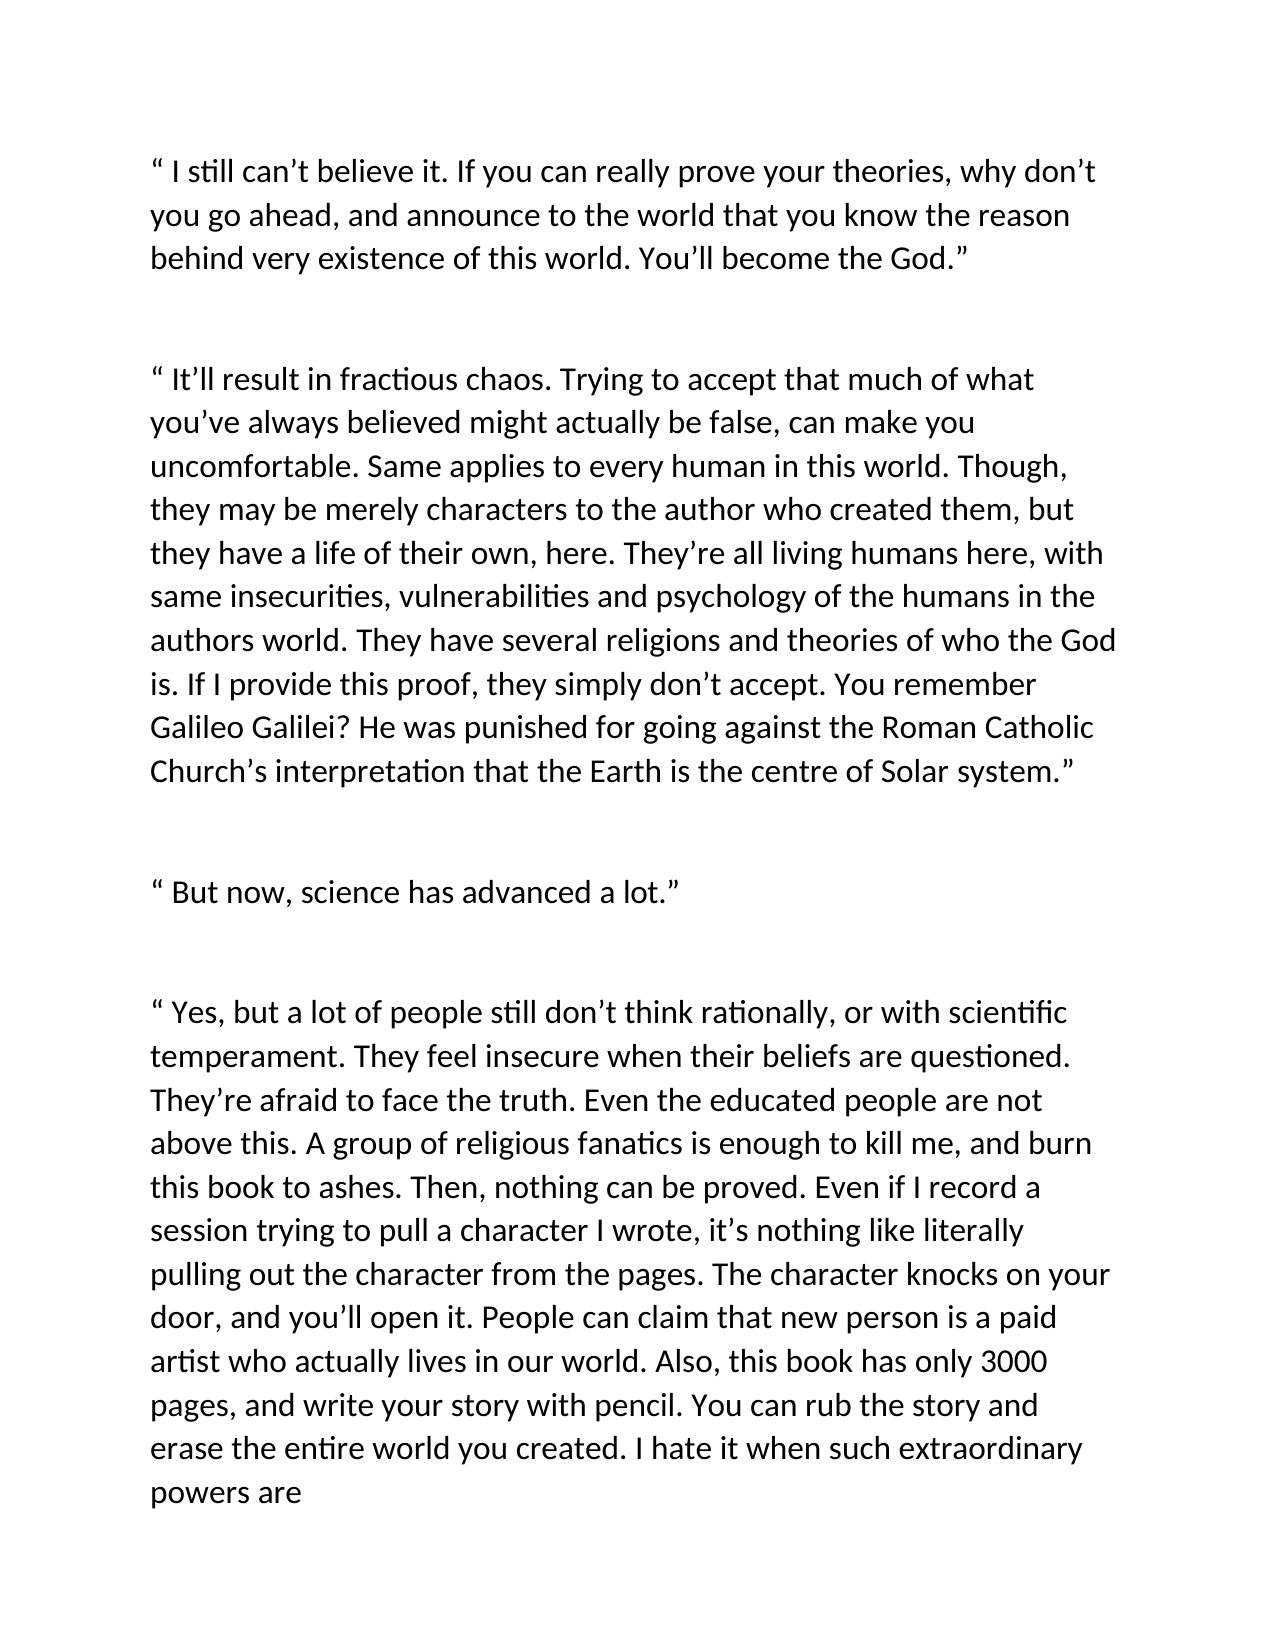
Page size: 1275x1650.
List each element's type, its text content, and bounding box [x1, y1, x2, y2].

text “ It’ll result in fractious chaos. Trying to accept that much of what you’ve always believed might actually be false, can make you uncomfortable. Same applies to every human in this world. Though, they may be merely characters to the author who created them, but they have a life of their own, here. They’re all living humans here, with same insecurities, vulnerabilities and psychology of the humans in the authors world. They have several religions and theories of who the God is. If I provide this proof, they simply don’t accept. You remember Galileo Galilei? He was punished for going against the Roman Catholic Church’s interpretation that the Earth is the centre of Solar system.” [150, 358, 1120, 790]
text “ Yes, but a lot of people still don’t think rationally, or with scientific temperament. They feel insecure when their beliefs are questioned. They’re afraid to face the truth. Even the educated people are not above this. A group of religious fanatics is enough to kill me, and burn this book to ashes. Then, nothing can be proved. Even if I record a [150, 992, 1120, 1206]
text “ But now, science has advanced a lot.” [150, 871, 1162, 911]
text session trying to pull a character I wrote, it’s nothing like literally pulling out the character from the pages. The character knocks on your door, and you’ll open it. People can claim that new person is a paid artist who actually lives in our world. Also, this book has only 3000 pages, and write your story with pencil. You can rub the story and erase the entire world you created. I hate it when such extraordinary powers are [150, 1209, 1120, 1511]
text “ I still can’t believe it. If you can really prove your theories, why don’t you go ahead, and announce to the world that you know the reason behind very existence of this world. You’ll become the God.” [150, 150, 1120, 278]
